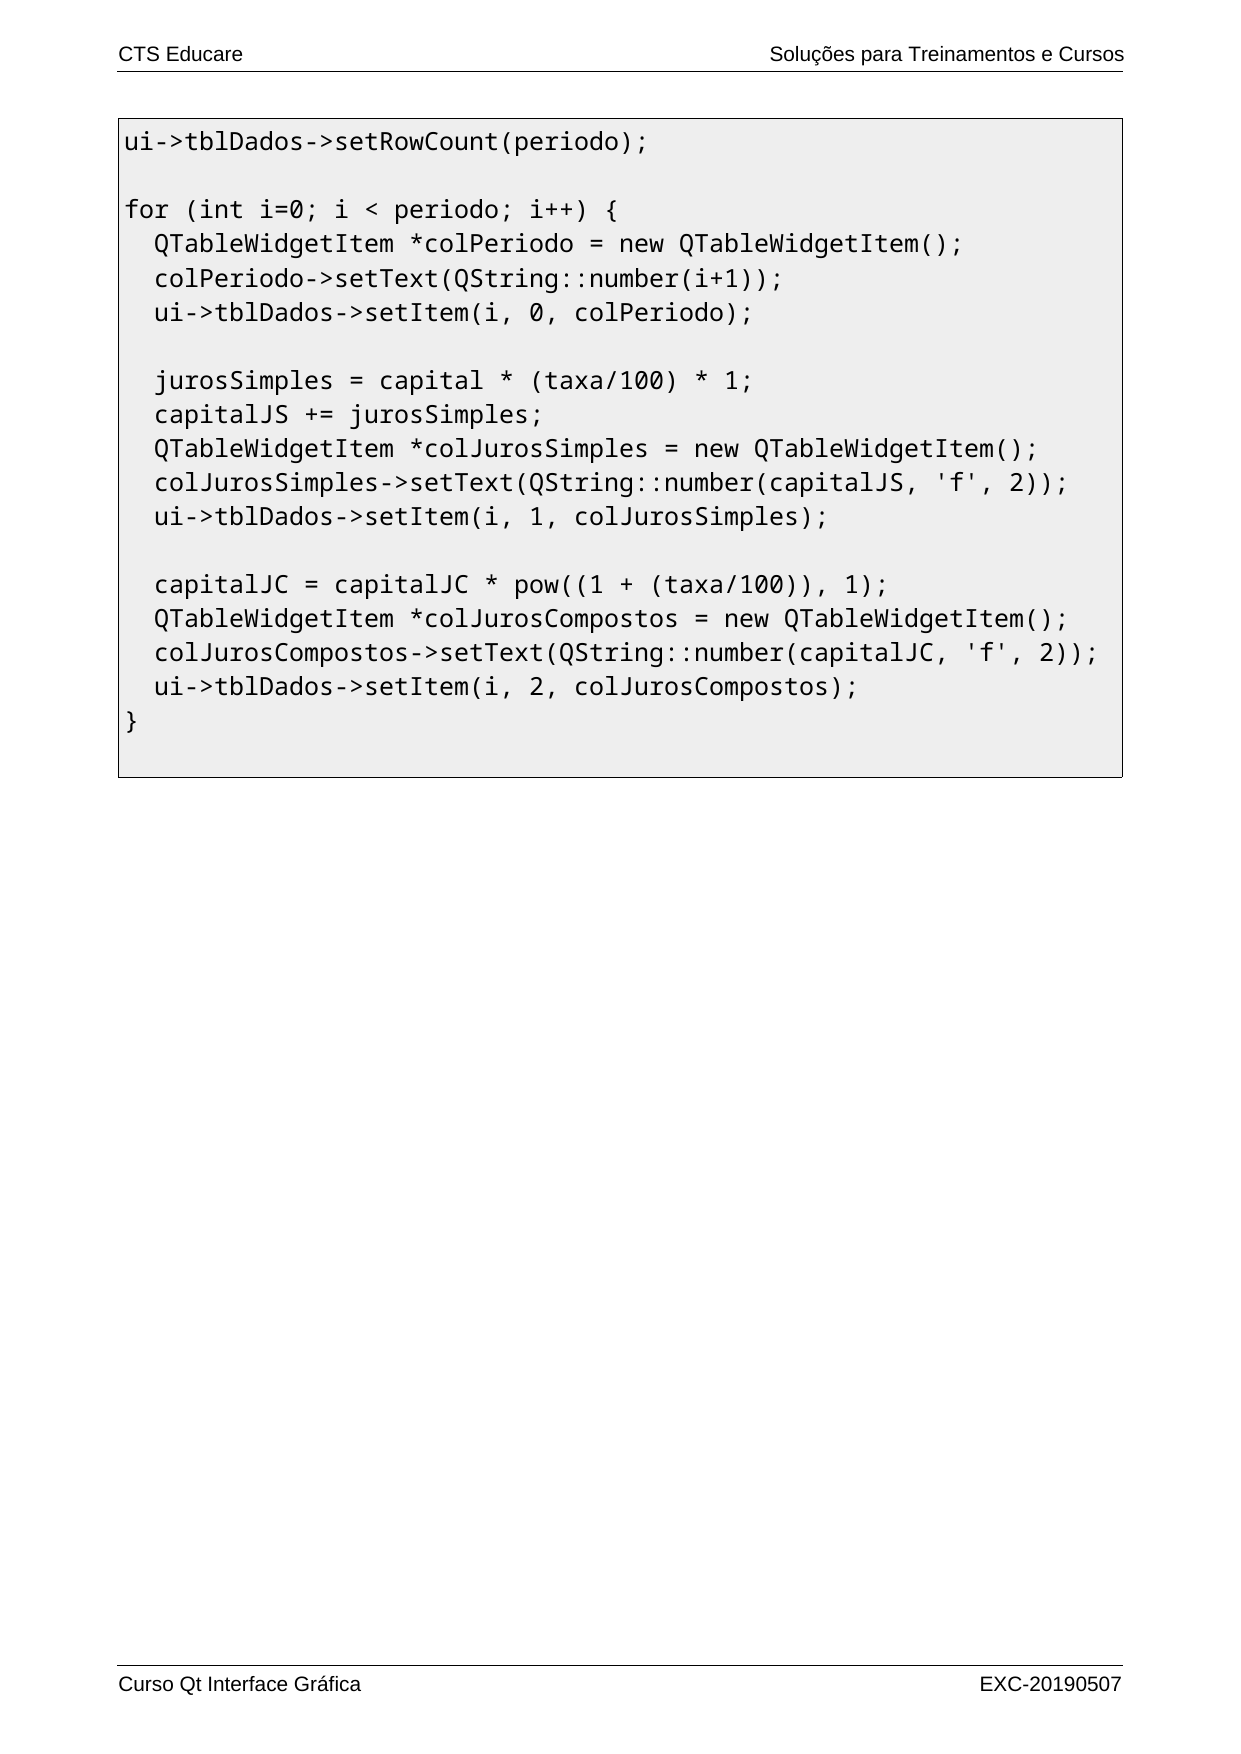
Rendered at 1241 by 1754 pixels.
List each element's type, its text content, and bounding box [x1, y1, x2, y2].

table_header ui->tblDados->setRowCount(periodo); for (int i=0; i < periodo; i++) { QTableWidgetItem *colPeriodo = new QTableWidgetItem(); colPeriodo->setText(QString::number(i+1)); ui->tblDados->setItem(i, 0, colPeriodo); jurosSimples = capital * (taxa/100) * 1; capitalJS += jurosSimples; QTableWidgetItem *colJurosSimples = new QTableWidgetItem(); colJurosSimples->setText(QString::number(capitalJS, 'f', 2)); ui->tblDados->setItem(i, 1, colJurosSimples); capitalJC = capitalJC * pow((1 + (taxa/100)), 1); QTableWidgetItem *colJurosCompostos = new QTableWidgetItem(); colJurosCompostos->setText(QString::number(capitalJC, 'f', 2)); ui->tblDados->setItem(i, 2, colJurosCompostos); } [119, 119, 1122, 777]
